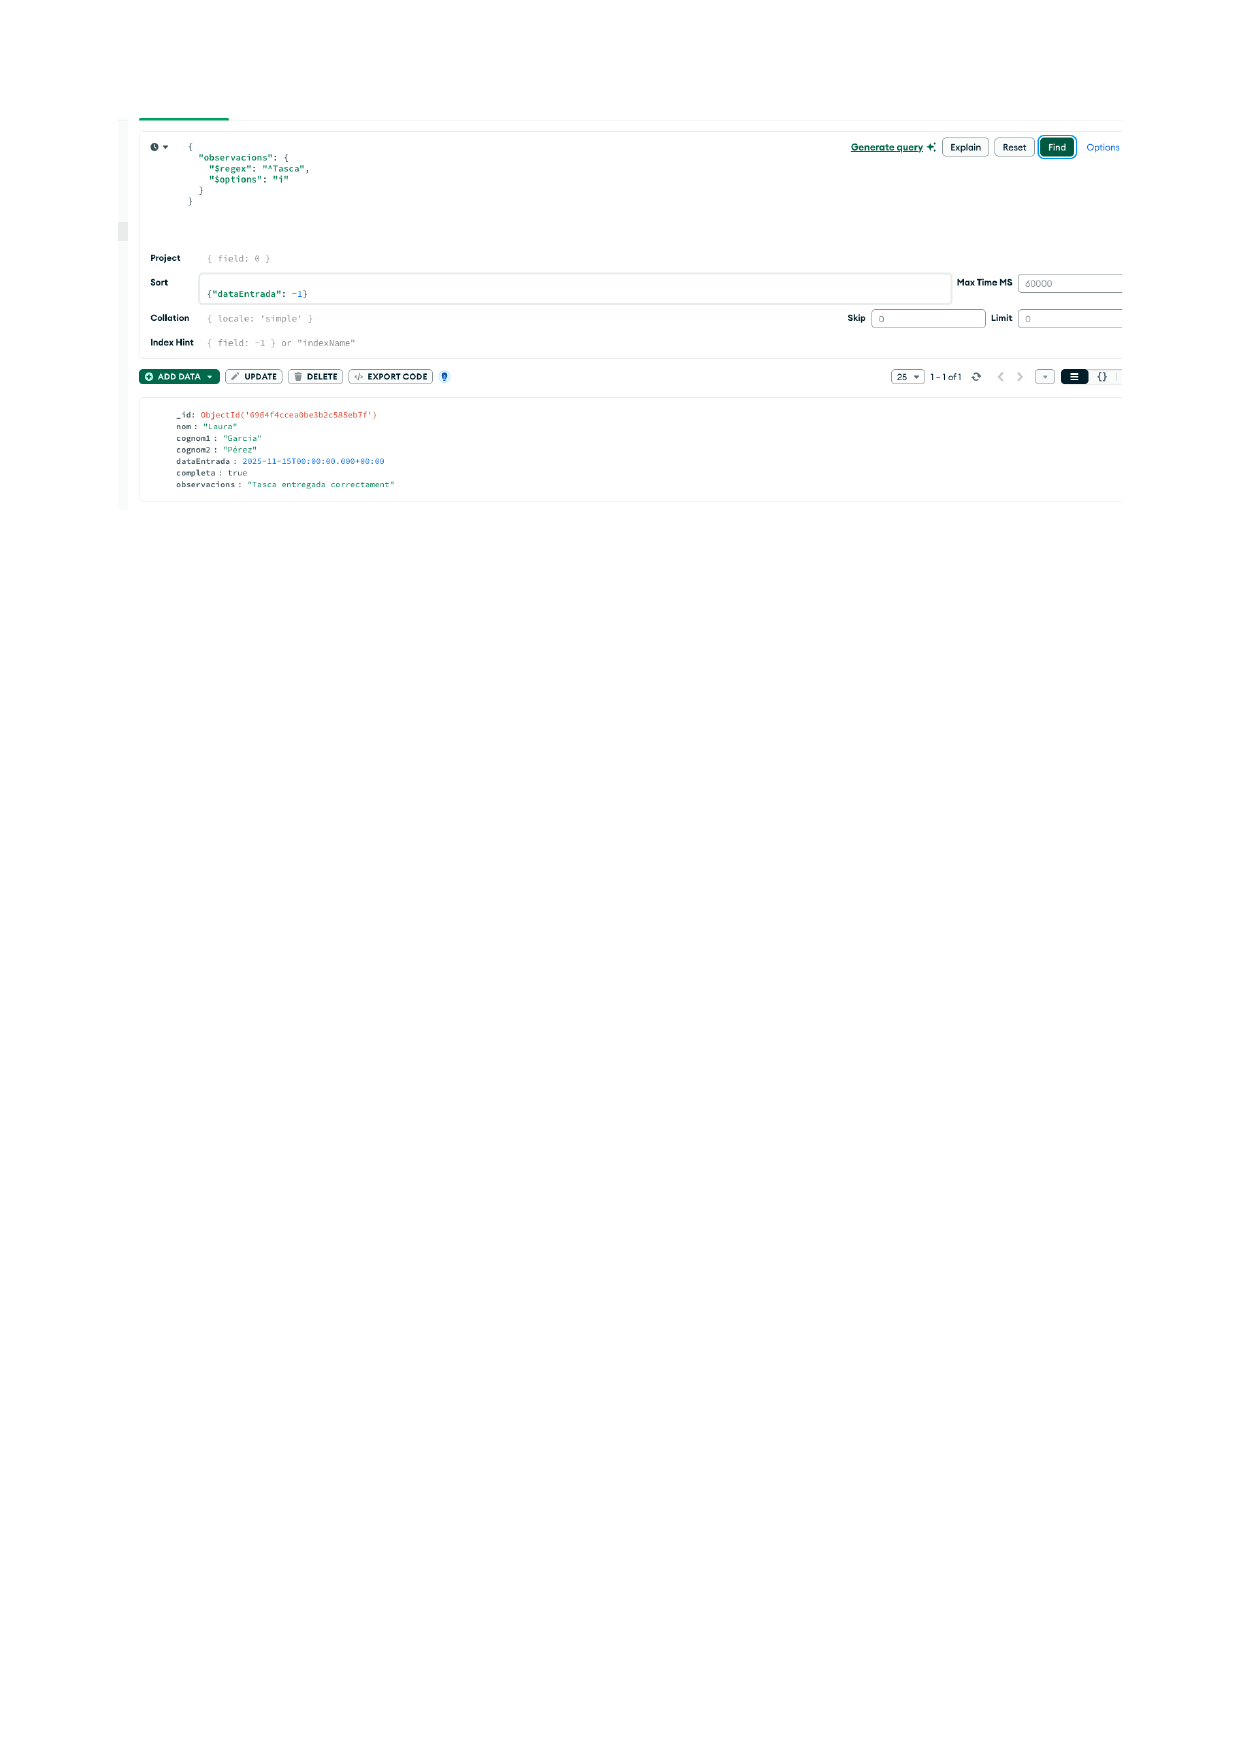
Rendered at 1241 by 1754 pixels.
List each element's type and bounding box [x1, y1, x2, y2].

picture [118, 118, 1123, 510]
